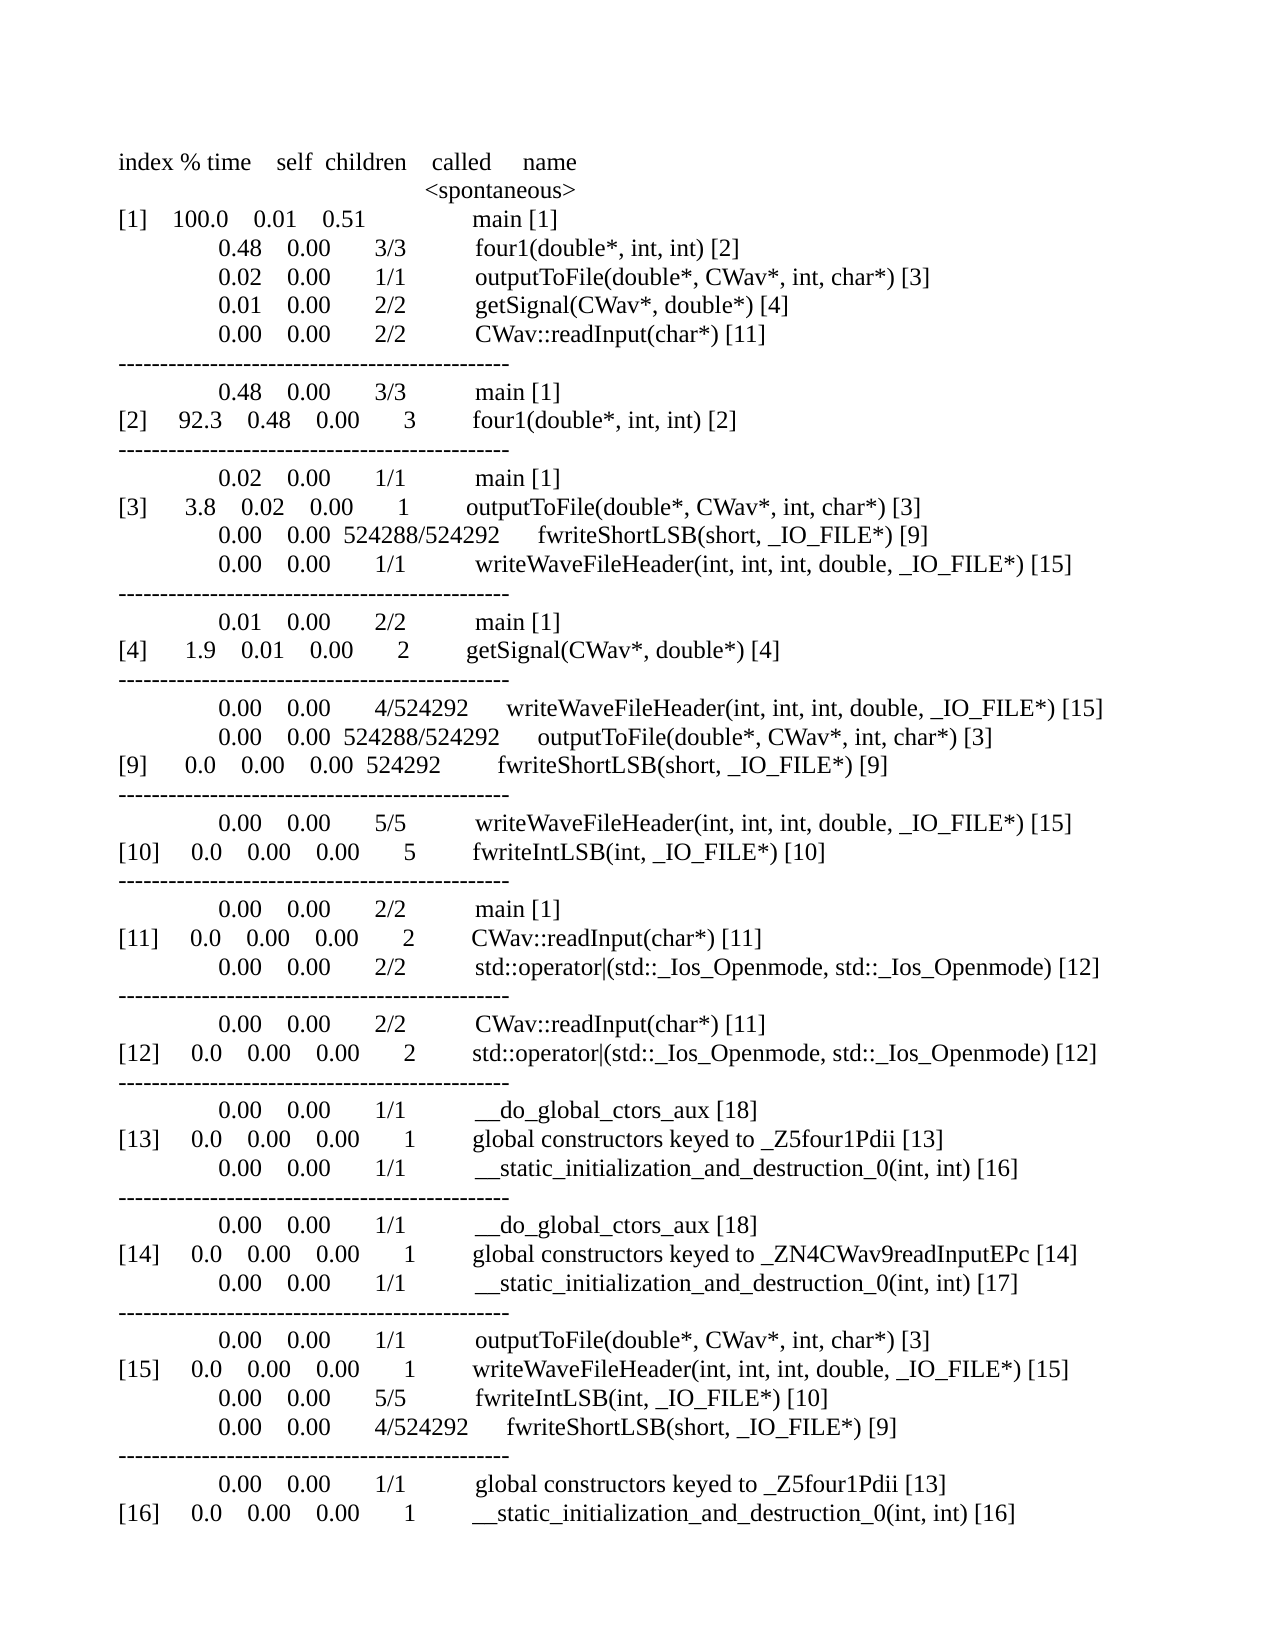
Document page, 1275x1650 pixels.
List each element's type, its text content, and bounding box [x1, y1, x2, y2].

text 0.00 0.00 5/5 fwriteIntLSB(int, _IO_FILE*) [10] [118, 1383, 1157, 1412]
text 0.00 0.00 524288/524292 outputToFile(double*, CWav*, int, char*) [3] [118, 722, 1157, 751]
text [1] 100.0 0.01 0.51 main [1] [118, 204, 1157, 233]
text ----------------------------------------------- [118, 578, 1157, 607]
text [16] 0.0 0.00 0.00 1 __static_initialization_and_destruction_0(int, int) [16] [118, 1498, 1157, 1527]
text 0.00 0.00 5/5 writeWaveFileHeader(int, int, int, double, _IO_FILE*) [15] [118, 808, 1157, 837]
text 0.01 0.00 2/2 main [1] [118, 607, 1157, 636]
text [13] 0.0 0.00 0.00 1 global constructors keyed to _Z5four1Pdii [13] [118, 1124, 1157, 1153]
text ----------------------------------------------- [118, 981, 1157, 1009]
text [10] 0.0 0.00 0.00 5 fwriteIntLSB(int, _IO_FILE*) [10] [118, 837, 1157, 866]
text 0.48 0.00 3/3 four1(double*, int, int) [2] [118, 233, 1157, 262]
text <spontaneous> [118, 176, 1157, 204]
text 0.00 0.00 1/1 outputToFile(double*, CWav*, int, char*) [3] [118, 1326, 1157, 1354]
text ----------------------------------------------- [118, 434, 1157, 463]
text 0.00 0.00 524288/524292 fwriteShortLSB(short, _IO_FILE*) [9] [118, 521, 1157, 549]
text ----------------------------------------------- [118, 779, 1157, 808]
text 0.00 0.00 1/1 __static_initialization_and_destruction_0(int, int) [17] [118, 1268, 1157, 1297]
text [2] 92.3 0.48 0.00 3 four1(double*, int, int) [2] [118, 406, 1157, 434]
text [4] 1.9 0.01 0.00 2 getSignal(CWav*, double*) [4] [118, 636, 1157, 664]
text 0.00 0.00 2/2 std::operator|(std::_Ios_Openmode, std::_Ios_Openmode) [12] [118, 952, 1157, 981]
text 0.01 0.00 2/2 getSignal(CWav*, double*) [4] [118, 291, 1157, 319]
text ----------------------------------------------- [118, 348, 1157, 377]
text ----------------------------------------------- [118, 1182, 1157, 1211]
text 0.00 0.00 1/1 __do_global_ctors_aux [18] [118, 1211, 1157, 1239]
text index % time self children called name [118, 147, 1157, 176]
text [12] 0.0 0.00 0.00 2 std::operator|(std::_Ios_Openmode, std::_Ios_Openmode) [12] [118, 1038, 1157, 1067]
text 0.00 0.00 1/1 __do_global_ctors_aux [18] [118, 1096, 1157, 1124]
text 0.00 0.00 1/1 global constructors keyed to _Z5four1Pdii [13] [118, 1469, 1157, 1498]
text ----------------------------------------------- [118, 664, 1157, 693]
text ----------------------------------------------- [118, 866, 1157, 894]
text 0.00 0.00 2/2 CWav::readInput(char*) [11] [118, 1009, 1157, 1038]
text ----------------------------------------------- [118, 1441, 1157, 1469]
text 0.00 0.00 4/524292 writeWaveFileHeader(int, int, int, double, _IO_FILE*) [15] [118, 693, 1157, 722]
text 0.00 0.00 2/2 main [1] [118, 894, 1157, 923]
text [14] 0.0 0.00 0.00 1 global constructors keyed to _ZN4CWav9readInputEPc [14] [118, 1239, 1157, 1268]
text 0.02 0.00 1/1 main [1] [118, 463, 1157, 492]
text 0.00 0.00 1/1 writeWaveFileHeader(int, int, int, double, _IO_FILE*) [15] [118, 549, 1157, 578]
text [9] 0.0 0.00 0.00 524292 fwriteShortLSB(short, _IO_FILE*) [9] [118, 751, 1157, 779]
text 0.00 0.00 1/1 __static_initialization_and_destruction_0(int, int) [16] [118, 1153, 1157, 1182]
text [11] 0.0 0.00 0.00 2 CWav::readInput(char*) [11] [118, 923, 1157, 952]
text [15] 0.0 0.00 0.00 1 writeWaveFileHeader(int, int, int, double, _IO_FILE*) [15] [118, 1354, 1157, 1383]
text 0.00 0.00 2/2 CWav::readInput(char*) [11] [118, 319, 1157, 348]
text 0.00 0.00 4/524292 fwriteShortLSB(short, _IO_FILE*) [9] [118, 1412, 1157, 1441]
text ----------------------------------------------- [118, 1067, 1157, 1096]
text 0.48 0.00 3/3 main [1] [118, 377, 1157, 406]
text ----------------------------------------------- [118, 1297, 1157, 1326]
text 0.02 0.00 1/1 outputToFile(double*, CWav*, int, char*) [3] [118, 262, 1157, 291]
text [3] 3.8 0.02 0.00 1 outputToFile(double*, CWav*, int, char*) [3] [118, 492, 1157, 521]
